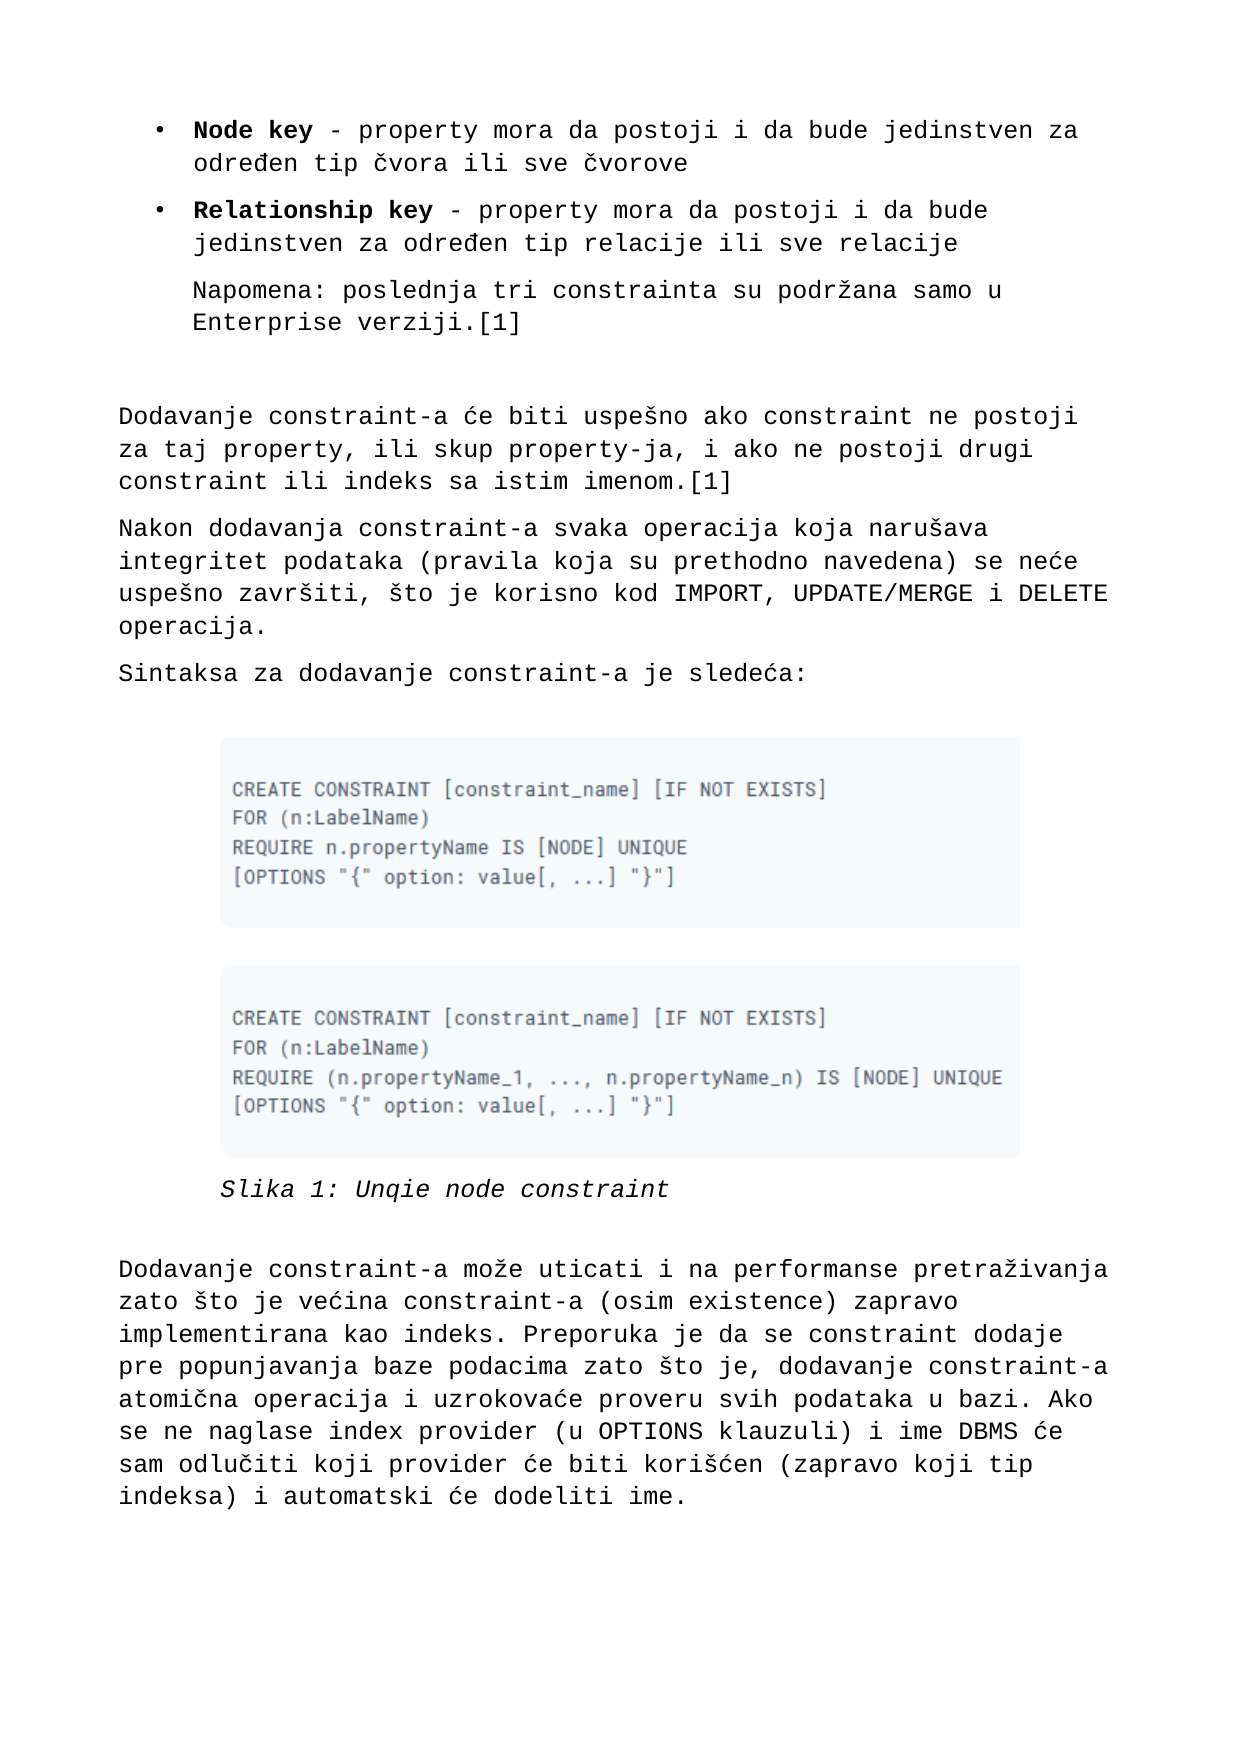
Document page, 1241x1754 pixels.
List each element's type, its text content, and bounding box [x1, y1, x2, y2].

picture [220, 737, 1020, 1177]
list Node key - property mora da postoji i da bude jedinstven za određen tip čvora ili sve čvorove [156, 118, 1122, 179]
list Relationship key - property mora da postoji i da bude jedinstven za određen tip relacije ili sve relacije [156, 198, 1122, 258]
text Dodavanje constraint-a može uticati i na performanse pretraživanja zato što je većina constraint-a (osim existence) zapravo implementirana kao indeks. Preporuka je da se constraint dodaje pre popunjavanja baze podacima zato što je, dodavanje constraint-a atomična operacija i uzrokovaće proveru svih podataka u bazi. Ako se ne naglase index provider (u OPTIONS klauzuli) i ime DBMS će sam odlučiti koji provider će biti korišćen (zapravo koji tip indeksa) i automatski će dodeliti ime. [118, 1256, 1122, 1512]
text Nakon dodavanja constraint-a svaka operacija koja narušava integritet podataka (pravila koja su prethodno navedena) se neće uspešno završiti, što je korisno kod IMPORT, UPDATE/MERGE i DELETE operacija. [118, 516, 1122, 642]
text Sintaksa za dodavanje constraint-a je sledeća: [118, 661, 1122, 689]
text Dodavanje constraint-a će biti uspešno ako constraint ne postoji za taj property, ili skup property-ja, i ako ne postoji drugi constraint ili indeks sa istim imenom.[1] [118, 404, 1122, 497]
text Slika 1: Unqie node constraint [220, 1177, 1020, 1205]
text Napomena: poslednja tri constrainta su podržana samo u Enterprise verziji.[1] [118, 277, 1122, 338]
